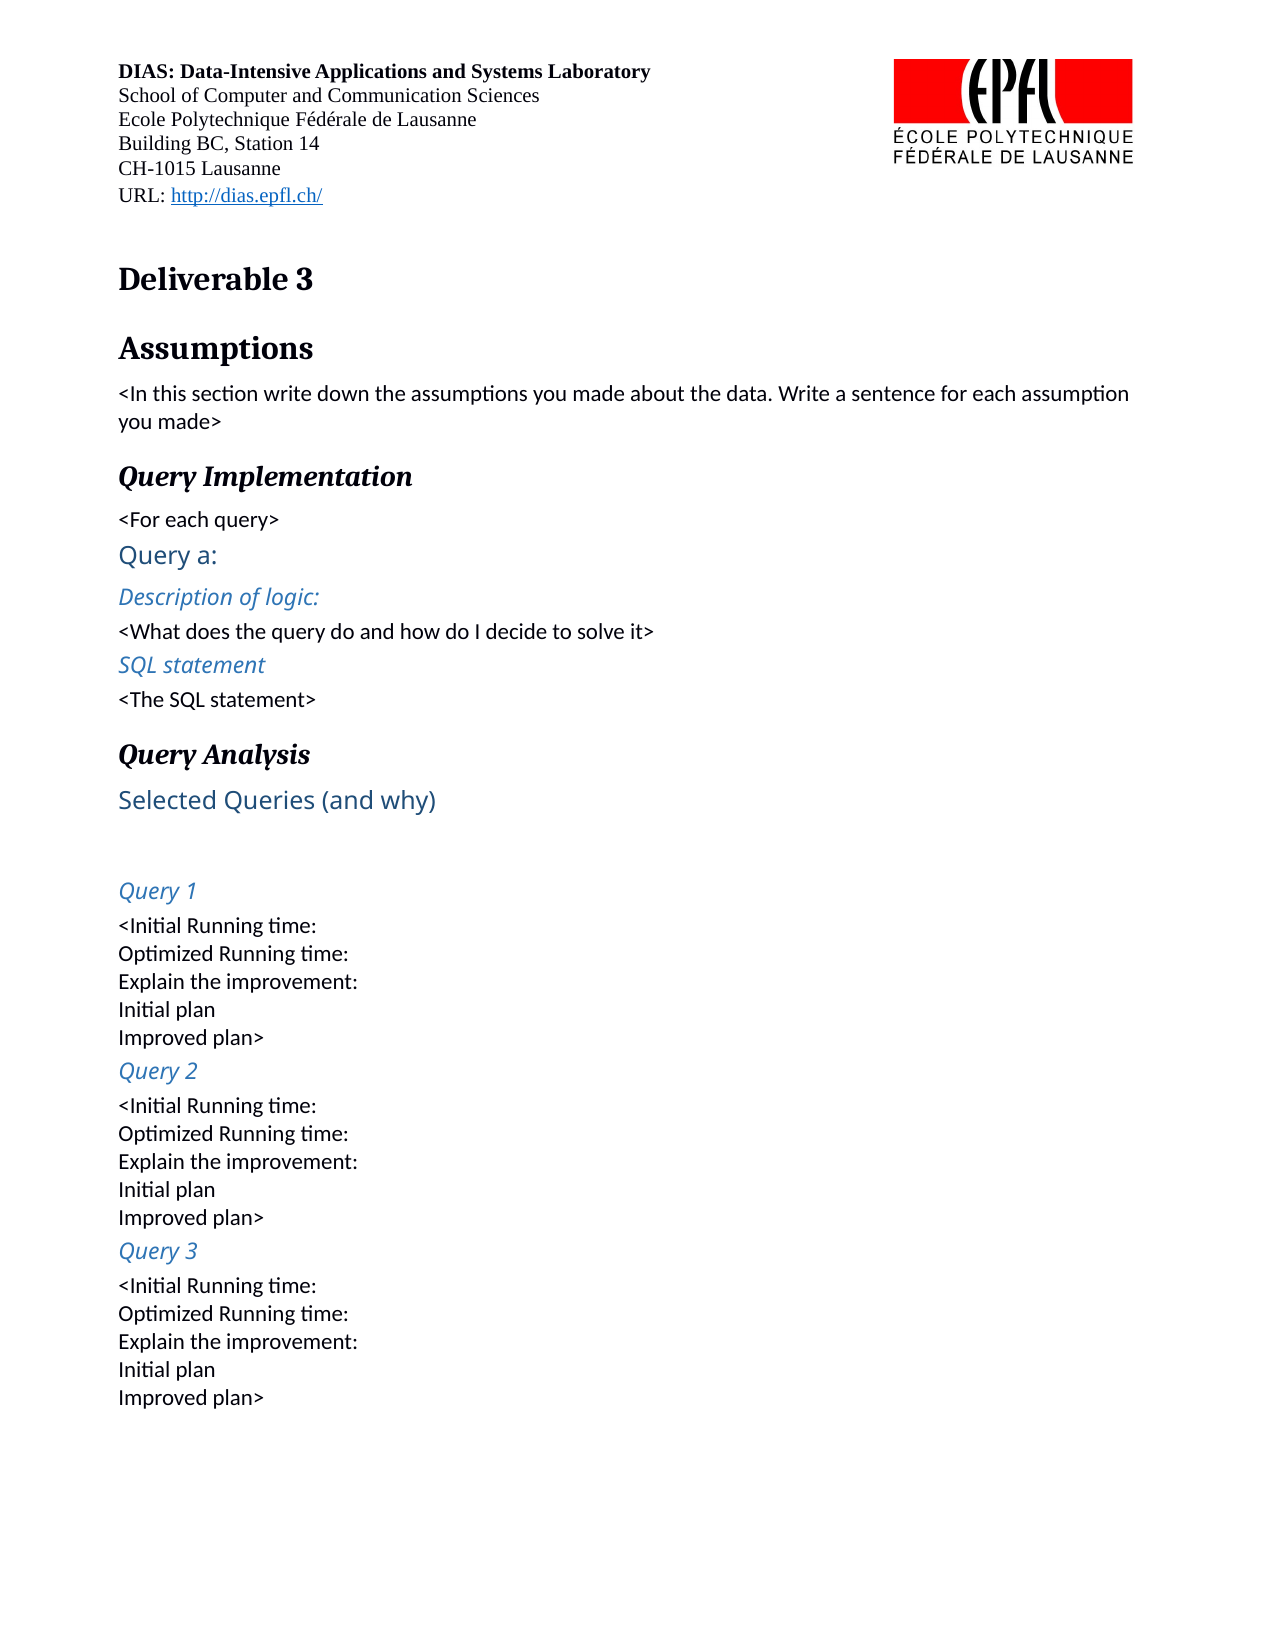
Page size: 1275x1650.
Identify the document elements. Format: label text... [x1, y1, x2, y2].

picture [893, 59, 1135, 167]
text Initial plan [118, 995, 1157, 1023]
subtitle Selected Queries (and why) [118, 783, 1157, 817]
subtitle Deliverable 3 [118, 260, 1157, 298]
subtitle Query a: [118, 537, 1157, 572]
text Explain the improvement: [118, 1147, 1157, 1175]
text Initial plan [118, 1175, 1157, 1203]
text Improved plan> [118, 1383, 1157, 1411]
text <Initial Running time: [118, 1271, 1157, 1299]
text <What does the query do and how do I decide to solve it> [118, 617, 1157, 645]
subtitle Query Analysis [118, 738, 1157, 771]
text Explain the improvement: [118, 967, 1157, 995]
text <The SQL statement> [118, 685, 1157, 713]
subtitle Description of logic: [118, 581, 1157, 612]
text Improved plan> [118, 1203, 1157, 1231]
subtitle Query Implementation [118, 461, 1157, 494]
text <Initial Running time: [118, 1091, 1157, 1119]
text <In this section write down the assumptions you made about the data. Write a sentence for each assumption you made> [118, 379, 1157, 436]
text Optimized Running time: [118, 1119, 1157, 1147]
text Optimized Running time: [118, 939, 1157, 967]
subtitle Query 3 [118, 1235, 1157, 1267]
subtitle SQL statement [118, 649, 1157, 680]
subtitle Assumptions [118, 329, 1157, 367]
text Optimized Running time: [118, 1299, 1157, 1327]
subtitle Query 2 [118, 1055, 1157, 1086]
text Improved plan> [118, 1023, 1157, 1051]
subtitle Query 1 [118, 875, 1157, 906]
text Explain the improvement: [118, 1327, 1157, 1355]
text <For each query> [118, 505, 1157, 533]
text <Initial Running time: [118, 911, 1157, 939]
text Initial plan [118, 1355, 1157, 1383]
